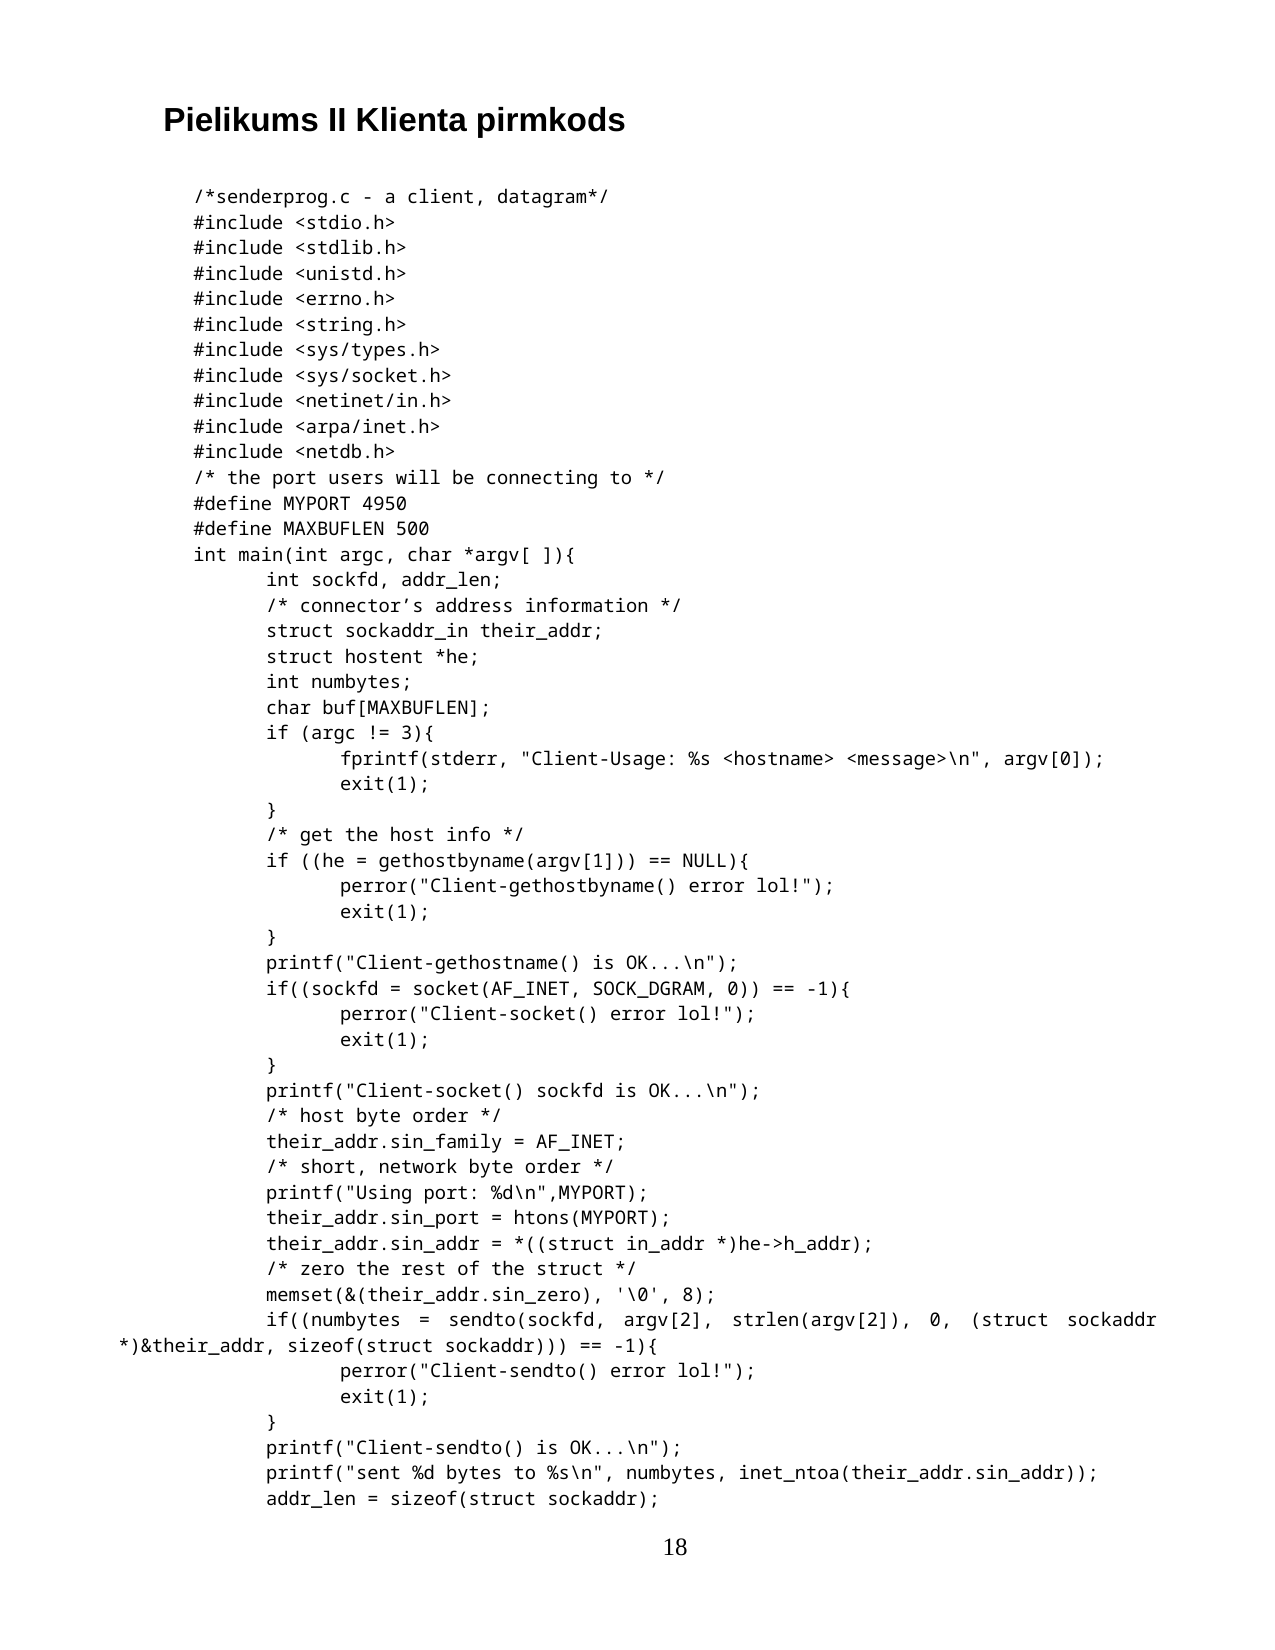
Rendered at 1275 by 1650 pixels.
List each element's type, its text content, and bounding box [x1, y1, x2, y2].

subtitle Pielikums II Klienta pirmkods [118, 101, 1157, 139]
text perror("Client-socket() error lol!"); [118, 1000, 1157, 1026]
text fprintf(stderr, "Client-Usage: %s <hostname> <message>\n", argv[0]); [118, 745, 1157, 771]
text if((sockfd = socket(AF_INET, SOCK_DGRAM, 0)) == -1){ [118, 975, 1157, 1000]
text } [118, 1051, 1157, 1077]
text if((numbytes = sendto(sockfd, argv[2], strlen(argv[2]), 0, (struct sockaddr *)&their_addr, sizeof(struct sockaddr))) == -1){ [118, 1307, 1157, 1358]
text exit(1); [118, 898, 1157, 924]
text perror("Client-sendto() error lol!"); [118, 1358, 1157, 1383]
text #include <stdio.h> [118, 209, 1157, 235]
text #define MYPORT 4950 [118, 490, 1157, 515]
text if (argc != 3){ [118, 719, 1157, 745]
text #include <errno.h> [118, 286, 1157, 311]
text memset(&(their_addr.sin_zero), '\0', 8); [118, 1281, 1157, 1307]
text printf("Client-socket() sockfd is OK...\n"); [118, 1077, 1157, 1102]
text struct hostent *he; [118, 643, 1157, 668]
text int main(int argc, char *argv[ ]){ [118, 541, 1157, 566]
text their_addr.sin_port = htons(MYPORT); [118, 1204, 1157, 1230]
text exit(1); [118, 771, 1157, 796]
text #include <arpa/inet.h> [118, 413, 1157, 439]
text printf("Using port: %d\n",MYPORT); [118, 1179, 1157, 1204]
text #include <netdb.h> [118, 439, 1157, 464]
text #include <string.h> [118, 311, 1157, 337]
text } [118, 924, 1157, 949]
text printf("sent %d bytes to %s\n", numbytes, inet_ntoa(their_addr.sin_addr)); [118, 1460, 1157, 1485]
text int sockfd, addr_len; [118, 566, 1157, 592]
text /* connector’s address information */ [118, 592, 1157, 617]
text exit(1); [118, 1026, 1157, 1051]
text #define MAXBUFLEN 500 [118, 515, 1157, 541]
text their_addr.sin_family = AF_INET; [118, 1128, 1157, 1153]
text /*senderprog.c - a client, datagram*/ [118, 184, 1157, 209]
text char buf[MAXBUFLEN]; [118, 694, 1157, 719]
text #include <netinet/in.h> [118, 388, 1157, 413]
text /* host byte order */ [118, 1102, 1157, 1128]
text /* the port users will be connecting to */ [118, 464, 1157, 490]
text } [118, 1409, 1157, 1434]
text } [118, 796, 1157, 822]
text addr_len = sizeof(struct sockaddr); [118, 1485, 1157, 1511]
text #include <sys/types.h> [118, 337, 1157, 362]
text #include <stdlib.h> [118, 235, 1157, 260]
text /* short, network byte order */ [118, 1153, 1157, 1179]
text /* get the host info */ [118, 822, 1157, 847]
text printf("Client-gethostname() is OK...\n"); [118, 949, 1157, 975]
text #include <sys/socket.h> [118, 362, 1157, 388]
text their_addr.sin_addr = *((struct in_addr *)he->h_addr); [118, 1230, 1157, 1256]
text /* zero the rest of the struct */ [118, 1256, 1157, 1281]
text perror("Client-gethostbyname() error lol!"); [118, 873, 1157, 898]
text struct sockaddr_in their_addr; [118, 617, 1157, 643]
text int numbytes; [118, 668, 1157, 694]
text printf("Client-sendto() is OK...\n"); [118, 1434, 1157, 1460]
text #include <unistd.h> [118, 260, 1157, 286]
text if ((he = gethostbyname(argv[1])) == NULL){ [118, 847, 1157, 873]
text exit(1); [118, 1383, 1157, 1409]
